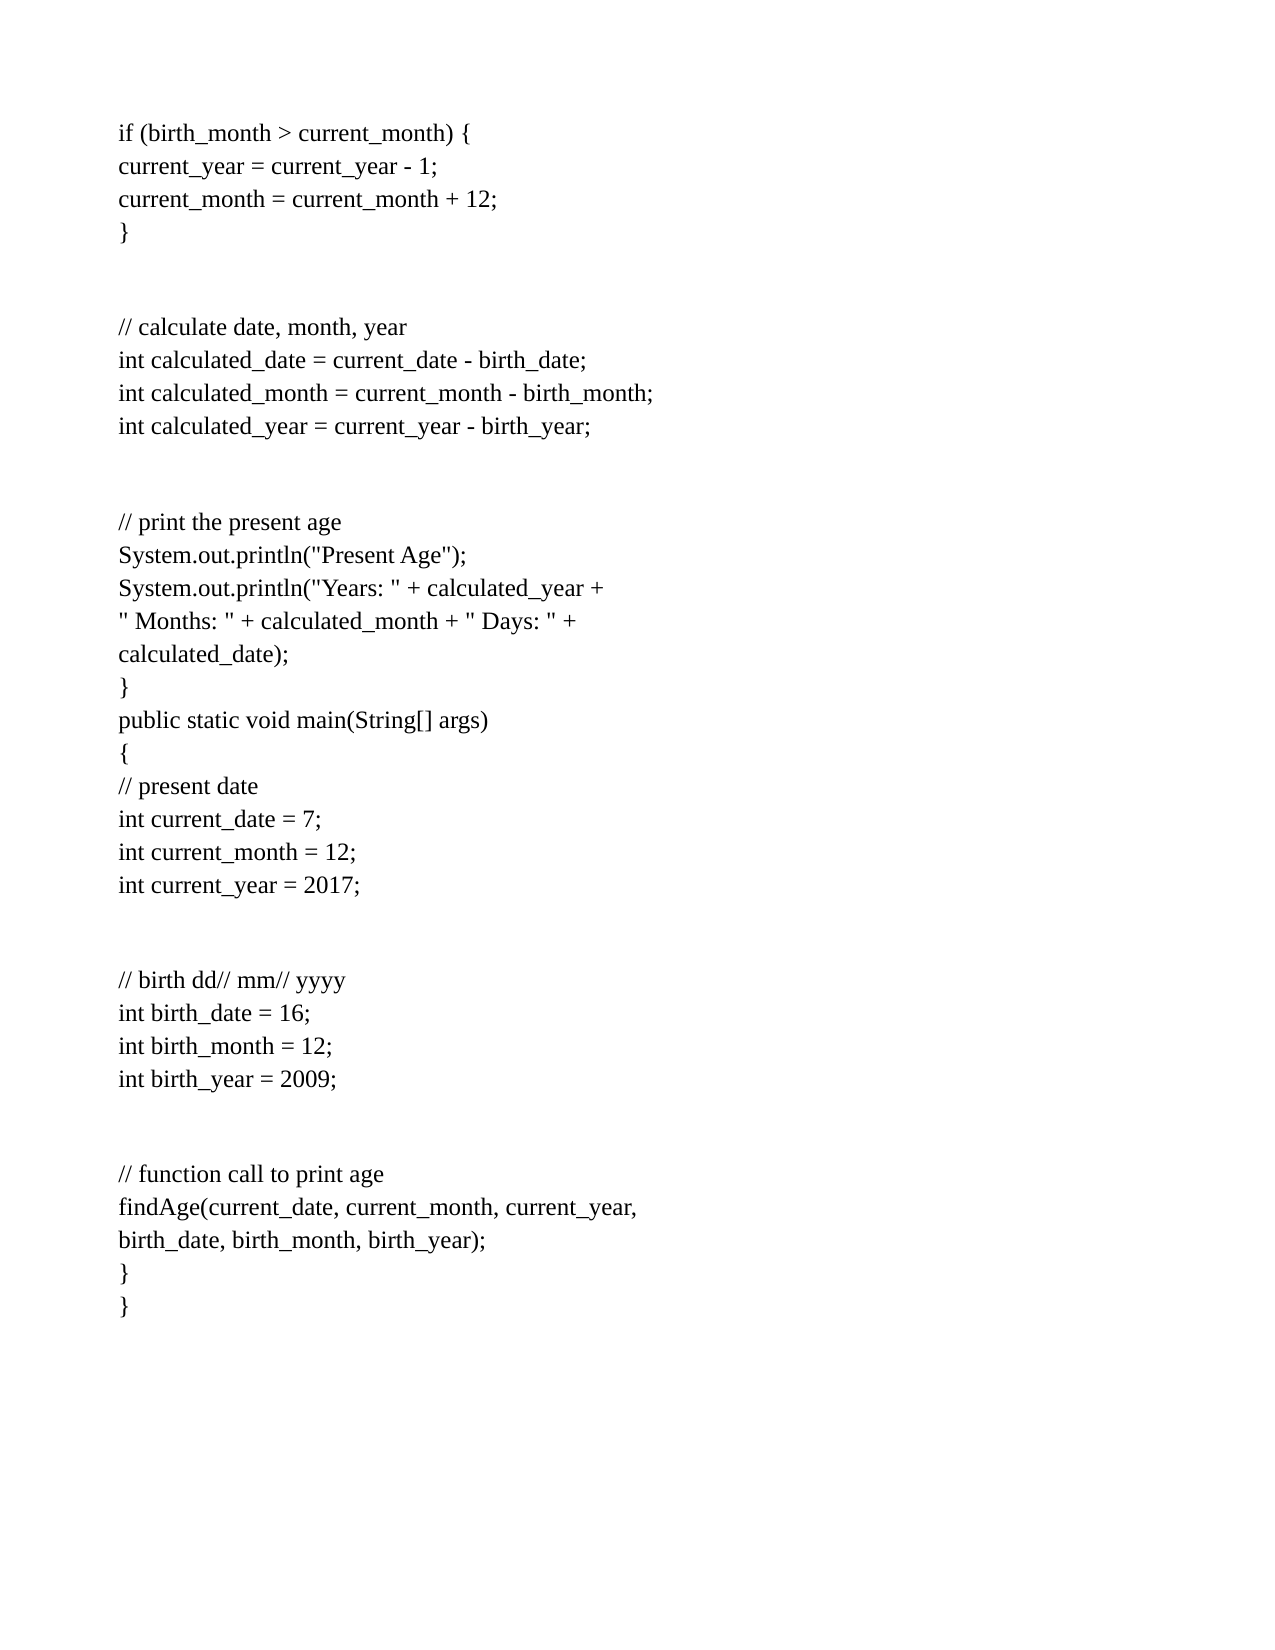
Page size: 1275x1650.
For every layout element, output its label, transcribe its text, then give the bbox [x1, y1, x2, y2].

text // birth dd// mm// yyyy int birth_date = 16; int birth_month = 12; int birth_year = 2009; [118, 965, 1157, 1093]
text // print the present age System.out.println("Present Age"); System.out.println("Years: " + calculated_year + " Months: " + calculated_month + " Days: " + calculated_date); } public static void main(String[] args) { // present date int current_date = 7; int current_month = 12; int current_year = 2017; [118, 507, 1157, 899]
text if (birth_month > current_month) { current_year = current_year - 1; current_month = current_month + 12; } [118, 118, 1157, 246]
text // calculate date, month, year int calculated_date = current_date - birth_date; int calculated_month = current_month - birth_month; int calculated_year = current_year - birth_year; [118, 312, 1157, 440]
text // function call to print age findAge(current_date, current_month, current_year, birth_date, birth_month, birth_year); } } [118, 1159, 1157, 1320]
